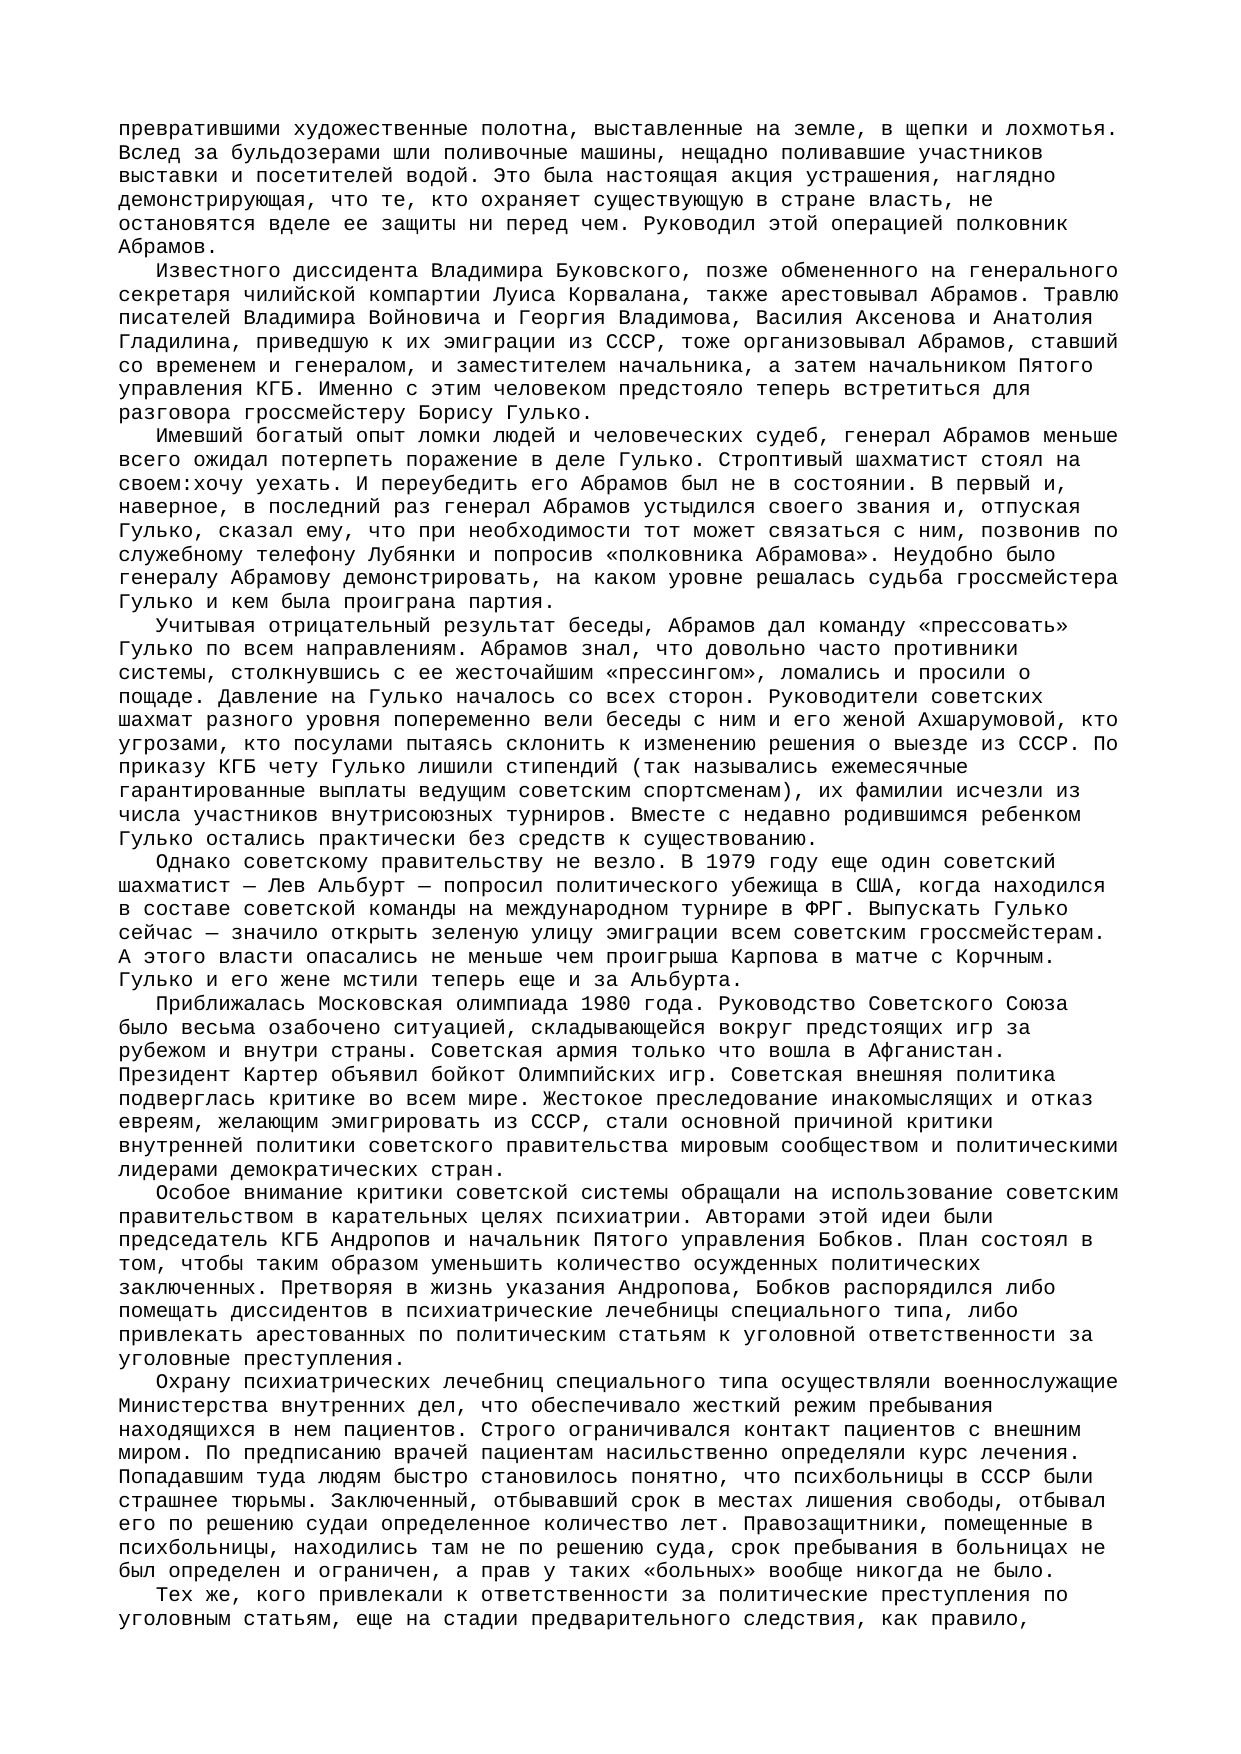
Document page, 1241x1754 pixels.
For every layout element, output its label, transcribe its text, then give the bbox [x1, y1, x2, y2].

text Однако советскому правительству не везло. В 1979 году еще один советский шахматист — Лев Альбурт — попросил политического убежища в США, когда находился в составе советской команды на международном турнире в ФРГ. Выпускать Гулько сейчас — значило открыть зеленую улицу эмиграции всем советским гроссмейстерам. А этого власти опасались не меньше чем проигрыша Карпова в матче с Корчным. Гулько и его жене мстили теперь еще и за Альбурта. [118, 851, 1122, 993]
text Охрану психиатрических лечебниц специального типа осуществляли военнослужащие Министерства внутренних дел, что обеспечивало жесткий режим пребывания находящихся в нем пациентов. Строго ограничивался контакт пациентов с внешним миром. По предписанию врачей пациентам насильственно определяли курс лечения. Попадавшим туда людям быстро становилось понятно, что психбольницы в СССР были страшнее тюрьмы. Заключенный, отбывавший срок в местах лишения свободы, отбывал его по решению судаи определенное количество лет. Правозащитники, помещенные в психбольницы, находились там не по решению суда, срок пребывания в больницах не был определен и ограничен, а прав у таких «больных» вообще никогда не было. [118, 1371, 1122, 1584]
text превратившими художественные полотна, выставленные на земле, в щепки и лохмотья. Вслед за бульдозерами шли поливочные машины, нещадно поливавшие участников выставки и посетителей водой. Это была настоящая акция устрашения, наглядно демонстрирующая, что те, кто охраняет существующую в стране власть, не остановятся вделе ее защиты ни перед чем. Руководил этой операцией полковник Абрамов. [118, 118, 1122, 260]
text Учитывая отрицательный результат беседы, Абрамов дал команду «прессовать» Гулько по всем направлениям. Абрамов знал, что довольно часто противники системы, столкнувшись с ее жесточайшим «прессингом», ломались и просили о пощаде. Давление на Гулько началось со всех сторон. Руководители советских шахмат разного уровня попеременно вели беседы с ним и его женой Ахшарумовой, кто угрозами, кто посулами пытаясь склонить к изменению решения о выезде из СССР. По приказу КГБ чету Гулько лишили стипендий (так назывались ежемесячные гарантированные выплаты ведущим советским спортсменам), их фамилии исчезли из числа участников внутрисоюзных турниров. Вместе с недавно родившимся ребенком Гулько остались практически без средств к существованию. [118, 615, 1122, 851]
text Имевший богатый опыт ломки людей и человеческих судеб, генерал Абрамов меньше всего ожидал потерпеть поражение в деле Гулько. Строптивый шахматист стоял на своем:хочу уехать. И переубедить его Абрамов был не в состоянии. В первый и, наверное, в последний раз генерал Абрамов устыдился своего звания и, отпуская Гулько, сказал ему, что при необходимости тот может связаться с ним, позвонив по служебному телефону Лубянки и попросив «полковника Абрамова». Неудобно было генералу Абрамову демонстрировать, на каком уровне решалась судьба гроссмейстера Гулько и кем была проиграна партия. [118, 426, 1122, 615]
text Приближалась Московская олимпиада 1980 года. Руководство Советского Союза было весьма озабочено ситуацией, складывающейся вокруг предстоящих игр за рубежом и внутри страны. Советская армия только что вошла в Афганистан. Президент Картер объявил бойкот Олимпийских игр. Советская внешняя политика подверглась критике во всем мире. Жестокое преследование инакомыслящих и отказ евреям, желающим эмигрировать из СССР, стали основной причиной критики внутренней политики советского правительства мировым сообществом и политическими лидерами демократических стран. [118, 993, 1122, 1182]
text Тех же, кого привлекали к ответственности за политические преступления по уголовным статьям, еще на стадии предварительного следствия, как правило, [118, 1584, 1122, 1631]
text Особое внимание критики советской системы обращали на использование советским правительством в карательных целях психиатрии. Авторами этой идеи были председатель КГБ Андропов и начальник Пятого управления Бобков. План состоял в том, чтобы таким образом уменьшить количество осужденных политических заключенных. Претворяя в жизнь указания Андропова, Бобков распорядился либо помещать диссидентов в психиатрические лечебницы специального типа, либо привлекать арестованных по политическим статьям к уголовной ответственности за уголовные преступления. [118, 1182, 1122, 1371]
text Известного диссидента Владимира Буковского, позже обмененного на генерального секретаря чилийской компартии Луиса Корвалана, также арестовывал Абрамов. Травлю писателей Владимира Войновича и Георгия Владимова, Василия Аксенова и Анатолия Гладилина, приведшую к их эмиграции из СССР, тоже организовывал Абрамов, ставший со временем и генералом, и заместителем начальника, а затем начальником Пятого управления КГБ. Именно с этим человеком предстояло теперь встретиться для разговора гроссмейстеру Борису Гулько. [118, 260, 1122, 426]
